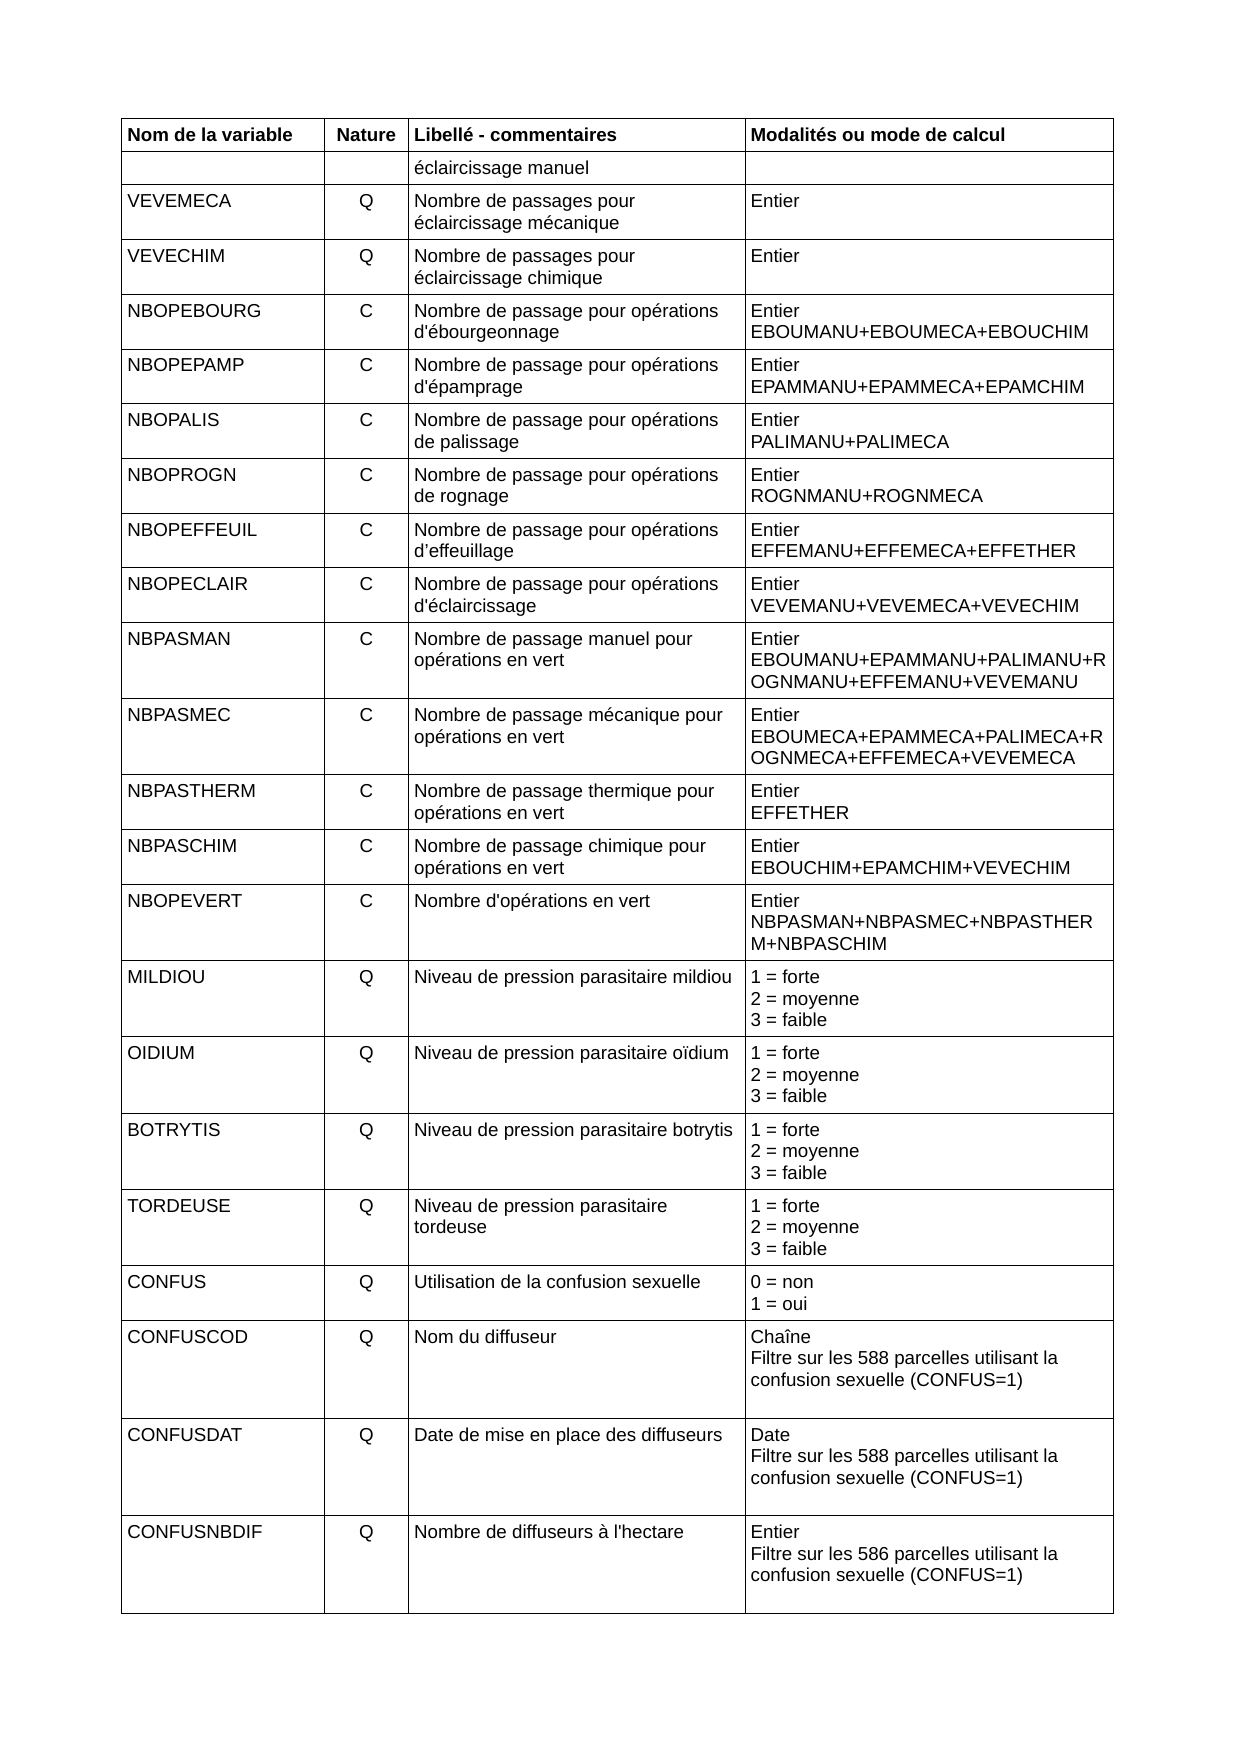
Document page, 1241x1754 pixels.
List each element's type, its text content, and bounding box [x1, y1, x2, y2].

table_cell CONFUS [122, 1266, 324, 1320]
table_cell Nombre d'opérations en vert [409, 885, 745, 960]
table_cell Nombre de passage pour opérations d'éclaircissage [409, 568, 745, 622]
table_cell Nombre de passage chimique pour opérations en vert [409, 830, 745, 884]
table_cell NBOPECLAIR [122, 568, 324, 622]
table_cell Entier Filtre sur les 586 parcelles utilisant la confusion sexuelle (CONFUS=1) [746, 1516, 1113, 1613]
table_cell Entier ROGNMANU+ROGNMECA [746, 459, 1113, 512]
table_cell Nombre de passage pour opérations de rognage [409, 459, 745, 512]
table_cell NBPASMAN [122, 623, 324, 698]
table_cell NBOPEPAMP [122, 350, 324, 403]
table_cell C [325, 568, 408, 622]
table_cell 1 = forte 2 = moyenne 3 = faible [746, 1114, 1113, 1189]
table_cell Entier EFFETHER [746, 775, 1113, 829]
table_cell [746, 152, 1113, 184]
table_cell Entier EBOUMANU+EBOUMECA+EBOUCHIM [746, 295, 1113, 348]
table_cell NBOPEVERT [122, 885, 324, 960]
table_cell Q [325, 185, 408, 239]
table_cell C [325, 350, 408, 403]
table_cell Entier EBOUMANU+EPAMMANU+PALIMANU+ROGNMANU+EFFEMANU+VEVEMANU [746, 623, 1113, 698]
table_cell Nombre de passage thermique pour opérations en vert [409, 775, 745, 829]
table_cell Nombre de passages pour éclaircissage chimique [409, 240, 745, 294]
table_cell Entier EFFEMANU+EFFEMECA+EFFETHER [746, 514, 1113, 567]
table_cell Nombre de passage manuel pour opérations en vert [409, 623, 745, 698]
table_cell CONFUSCOD [122, 1321, 324, 1417]
table_cell Entier EBOUCHIM+EPAMCHIM+VEVECHIM [746, 830, 1113, 884]
table_cell NBOPALIS [122, 404, 324, 458]
table_cell C [325, 623, 408, 698]
table_cell Q [325, 961, 408, 1036]
table_cell BOTRYTIS [122, 1114, 324, 1189]
table_cell Entier VEVEMANU+VEVEMECA+VEVECHIM [746, 568, 1113, 622]
table_cell Nombre de passage pour opérations de palissage [409, 404, 745, 458]
table_cell éclaircissage manuel [409, 152, 745, 184]
table_cell CONFUSNBDIF [122, 1516, 324, 1613]
table_cell Entier NBPASMAN+NBPASMEC+NBPASTHERM+NBPASCHIM [746, 885, 1113, 960]
table_cell Q [325, 1516, 408, 1613]
table_cell NBPASCHIM [122, 830, 324, 884]
table_cell Nom du diffuseur [409, 1321, 745, 1417]
table_cell Q [325, 1190, 408, 1265]
table_cell NBOPEFFEUIL [122, 514, 324, 567]
table_cell Utilisation de la confusion sexuelle [409, 1266, 745, 1320]
table_cell VEVECHIM [122, 240, 324, 294]
table_cell Entier [746, 240, 1113, 294]
table_cell MILDIOU [122, 961, 324, 1036]
table_cell Nombre de passage pour opérations d’effeuillage [409, 514, 745, 567]
table_cell Entier EBOUMECA+EPAMMECA+PALIMECA+ROGNMECA+EFFEMECA+VEVEMECA [746, 699, 1113, 774]
table_cell Date Filtre sur les 588 parcelles utilisant la confusion sexuelle (CONFUS=1) [746, 1419, 1113, 1515]
table_cell Nombre de passage pour opérations d'ébourgeonnage [409, 295, 745, 348]
table_cell [325, 152, 408, 184]
table_cell Niveau de pression parasitaire botrytis [409, 1114, 745, 1189]
table_cell Q [325, 240, 408, 294]
table_cell C [325, 699, 408, 774]
table_cell CONFUSDAT [122, 1419, 324, 1515]
table_cell NBOPEBOURG [122, 295, 324, 348]
table_cell Entier PALIMANU+PALIMECA [746, 404, 1113, 458]
table_cell Q [325, 1266, 408, 1320]
table_cell NBOPROGN [122, 459, 324, 512]
table_cell Entier EPAMMANU+EPAMMECA+EPAMCHIM [746, 350, 1113, 403]
table_cell C [325, 295, 408, 348]
table_cell Chaîne Filtre sur les 588 parcelles utilisant la confusion sexuelle (CONFUS=1) [746, 1321, 1113, 1417]
table_cell C [325, 459, 408, 512]
table_cell 1 = forte 2 = moyenne 3 = faible [746, 961, 1113, 1036]
table_cell Nombre de passage mécanique pour opérations en vert [409, 699, 745, 774]
table_cell NBPASTHERM [122, 775, 324, 829]
table_cell Niveau de pression parasitaire oïdium [409, 1037, 745, 1112]
table_cell [122, 152, 324, 184]
table_cell C [325, 775, 408, 829]
table_cell C [325, 830, 408, 884]
table_cell C [325, 404, 408, 458]
table_header Libellé - commentaires [409, 119, 745, 151]
table_cell 0 = non 1 = oui [746, 1266, 1113, 1320]
table_cell Niveau de pression parasitaire tordeuse [409, 1190, 745, 1265]
table_cell Q [325, 1037, 408, 1112]
table_cell Q [325, 1114, 408, 1189]
table_cell NBPASMEC [122, 699, 324, 774]
table_cell VEVEMECA [122, 185, 324, 239]
table_cell Nombre de passages pour éclaircissage mécanique [409, 185, 745, 239]
table_header Modalités ou mode de calcul [746, 119, 1113, 151]
table_cell Niveau de pression parasitaire mildiou [409, 961, 745, 1036]
table_cell Nombre de diffuseurs à l'hectare [409, 1516, 745, 1613]
table_header Nom de la variable [122, 119, 324, 151]
table_cell C [325, 885, 408, 960]
table_cell Nombre de passage pour opérations d'épamprage [409, 350, 745, 403]
table_cell Q [325, 1419, 408, 1515]
table_header Nature [325, 119, 408, 151]
table_cell Date de mise en place des diffuseurs [409, 1419, 745, 1515]
table_cell Q [325, 1321, 408, 1417]
table_cell Entier [746, 185, 1113, 239]
table_cell 1 = forte 2 = moyenne 3 = faible [746, 1190, 1113, 1265]
table_cell C [325, 514, 408, 567]
table_cell TORDEUSE [122, 1190, 324, 1265]
table_cell 1 = forte 2 = moyenne 3 = faible [746, 1037, 1113, 1112]
table_cell OIDIUM [122, 1037, 324, 1112]
